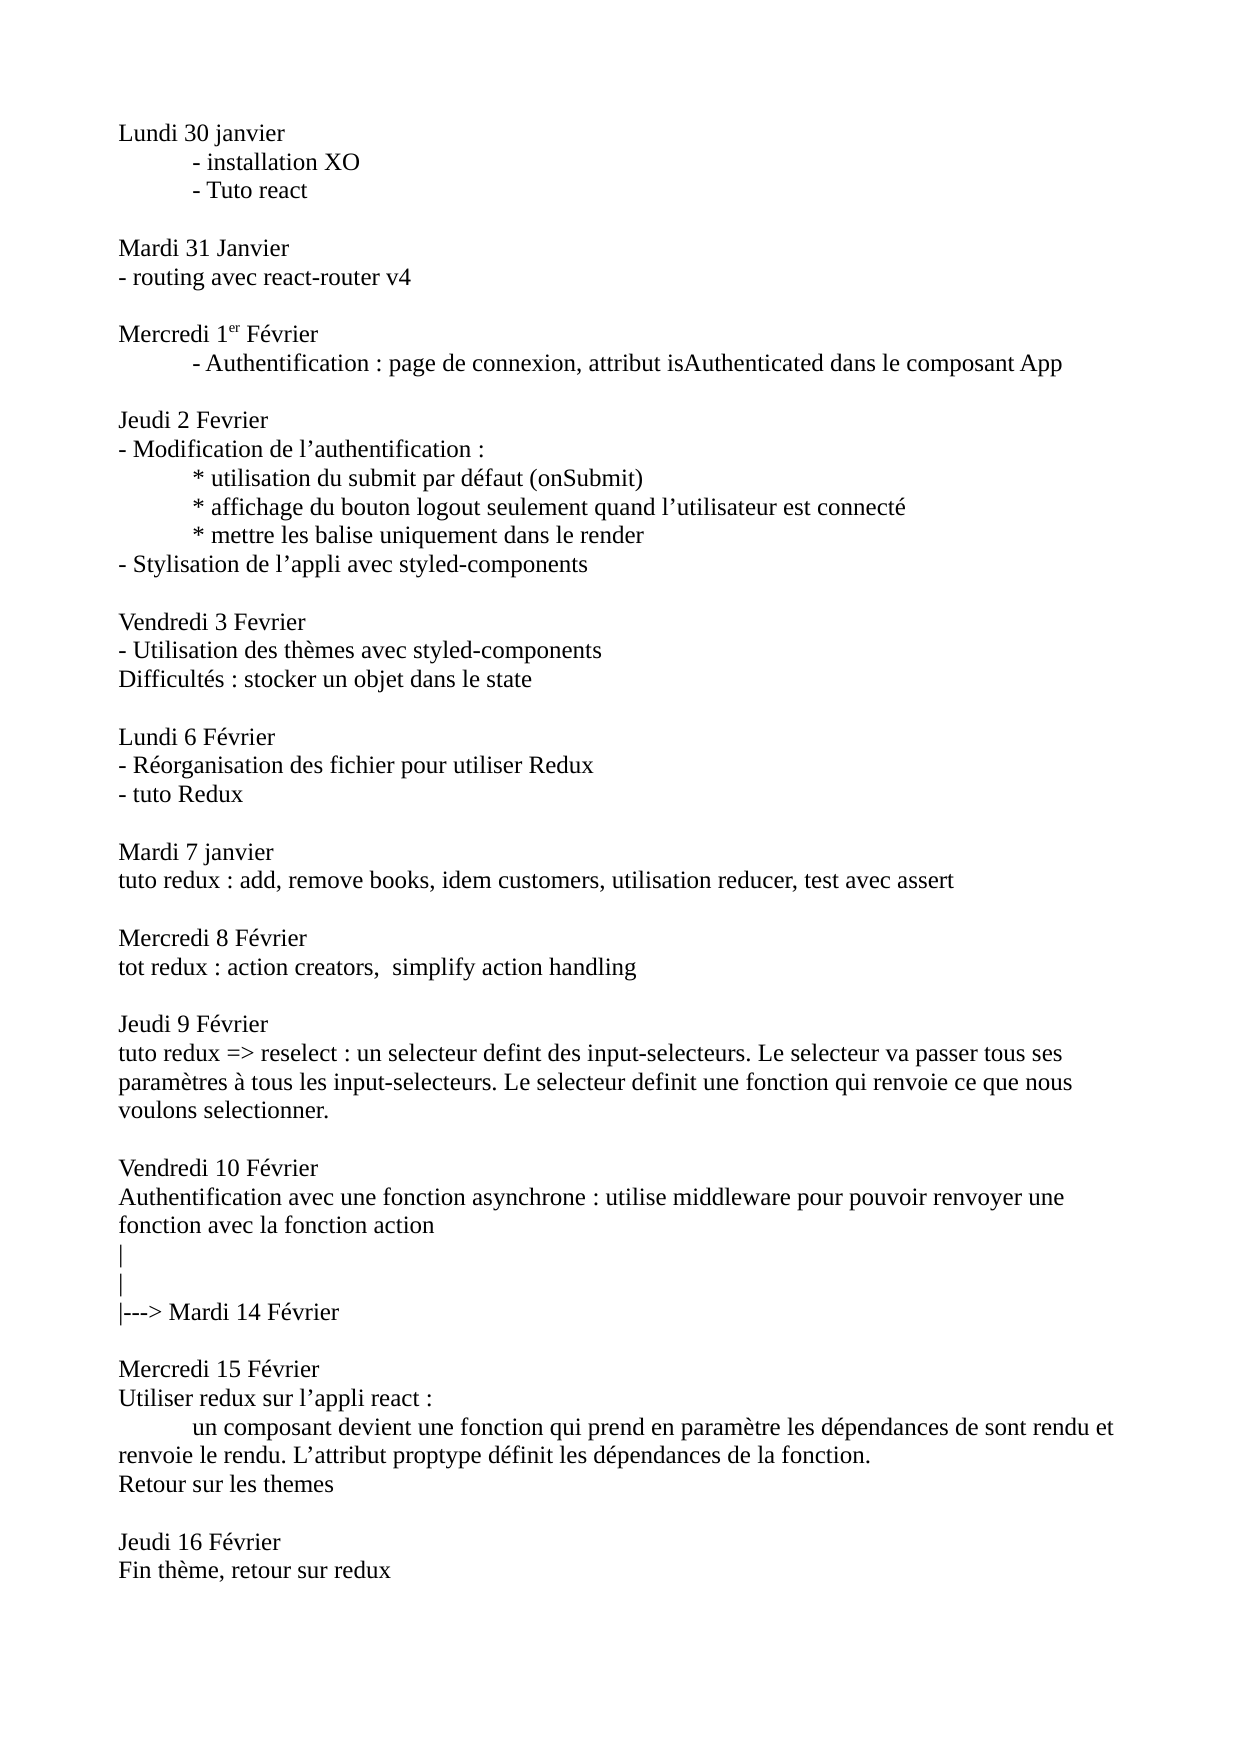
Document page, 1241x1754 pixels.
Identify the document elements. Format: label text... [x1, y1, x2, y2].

text - Modification de l’authentification : [118, 434, 1122, 463]
text Vendredi 3 Fevrier [118, 607, 1122, 636]
text Jeudi 16 Février [118, 1527, 1122, 1556]
text - Stylisation de l’appli avec styled-components [118, 549, 1122, 578]
text * utilisation du submit par défaut (onSubmit) [118, 463, 1122, 492]
text Lundi 30 janvier [118, 118, 1122, 147]
text Mercredi 15 Février [118, 1354, 1122, 1383]
text Jeudi 2 Fevrier [118, 406, 1122, 434]
text Jeudi 9 Février [118, 1009, 1122, 1038]
text - routing avec react-router v4 [118, 262, 1122, 291]
text Utiliser redux sur l’appli react : [118, 1383, 1122, 1412]
text Fin thème, retour sur redux [118, 1556, 1122, 1584]
text tuto redux : add, remove books, idem customers, utilisation reducer, test avec assert [118, 866, 1122, 894]
text | [118, 1239, 1122, 1268]
text Lundi 6 Février [118, 722, 1122, 751]
text - Tuto react [118, 176, 1122, 204]
text tuto redux => reselect : un selecteur defint des input-selecteurs. Le selecteur va passer tous ses paramètres à tous les input-selecteurs. Le selecteur definit une fonction qui renvoie ce que nous voulons selectionner. [118, 1038, 1122, 1124]
text |---> Mardi 14 Février [118, 1297, 1122, 1326]
text Difficultés : stocker un objet dans le state [118, 664, 1122, 693]
text - installation XO [118, 147, 1122, 176]
text Mardi 7 janvier [118, 837, 1122, 866]
text - tuto Redux [118, 779, 1122, 808]
text Mercredi 8 Février [118, 923, 1122, 952]
text | [118, 1268, 1122, 1297]
text Authentification avec une fonction asynchrone : utilise middleware pour pouvoir renvoyer une fonction avec la fonction action [118, 1182, 1122, 1239]
text Mercredi 1er Février [118, 319, 1122, 348]
text un composant devient une fonction qui prend en paramètre les dépendances de sont rendu et renvoie le rendu. L’attribut proptype définit les dépendances de la fonction. [118, 1412, 1122, 1469]
text - Utilisation des thèmes avec styled-components [118, 636, 1122, 664]
text Mardi 31 Janvier [118, 233, 1122, 262]
text - Authentification : page de connexion, attribut isAuthenticated dans le composant App [118, 348, 1122, 377]
text - Réorganisation des fichier pour utiliser Redux [118, 751, 1122, 779]
text Vendredi 10 Février [118, 1153, 1122, 1182]
text * affichage du bouton logout seulement quand l’utilisateur est connecté [118, 492, 1122, 521]
text tot redux : action creators, simplify action handling [118, 952, 1122, 981]
text Retour sur les themes [118, 1469, 1122, 1498]
text * mettre les balise uniquement dans le render [118, 521, 1122, 549]
